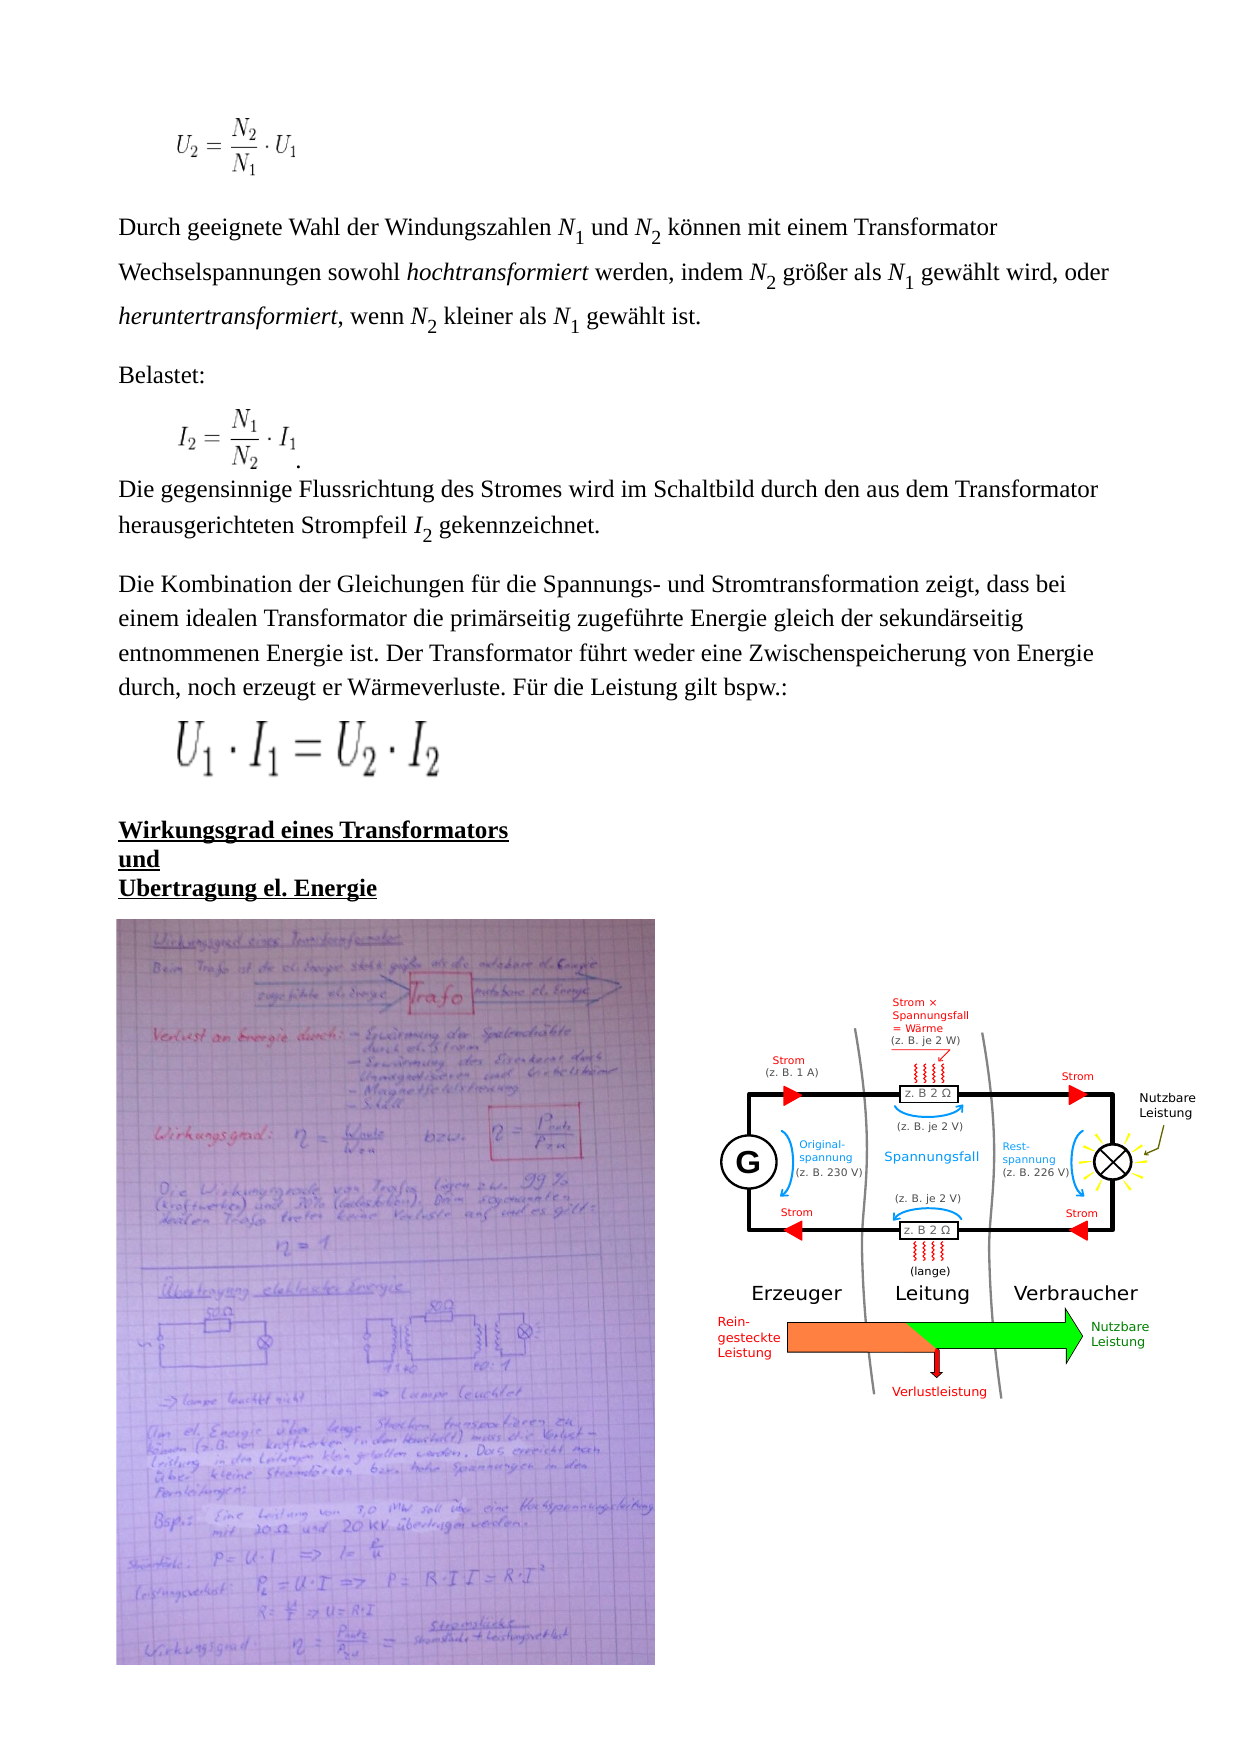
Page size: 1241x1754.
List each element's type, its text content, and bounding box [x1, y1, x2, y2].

picture [177, 721, 440, 781]
picture [116, 919, 655, 1665]
text Ubertragung el. Energie [118, 873, 1122, 902]
list . [177, 409, 1122, 474]
text und [118, 844, 1122, 873]
text Die gegensinnige Flussrichtung des Stromes wird im Schaltbild durch den aus dem Transformator herausgerichteten Strompfeil I2 gekennzeichnet. [118, 474, 1122, 547]
picture [177, 409, 295, 469]
text Belastet: [118, 360, 1122, 389]
text Wirkungsgrad eines Transformators [118, 815, 1122, 844]
picture [177, 118, 295, 177]
text Die Kombination der Gleichungen für die Spannungs- und Stromtransformation zeigt, dass bei einem idealen Transformator die primärseitig zugeführte Energie gleich der sekundärseitig entnommenen Energie ist. Der Transformator führt weder eine Zwischenspeicherung von Energie durch, noch erzeugt er Wärmeverluste. Für die Leistung gilt bspw.: [118, 569, 1122, 701]
text Durch geeignete Wahl der Windungszahlen N1 und N2 können mit einem Transformator Wechselspannungen sowohl hochtransformiert werden, indem N2 größer als N1 gewählt wird, oder heruntertransformiert, wenn N2 kleiner als N1 gewählt ist. [118, 212, 1122, 338]
